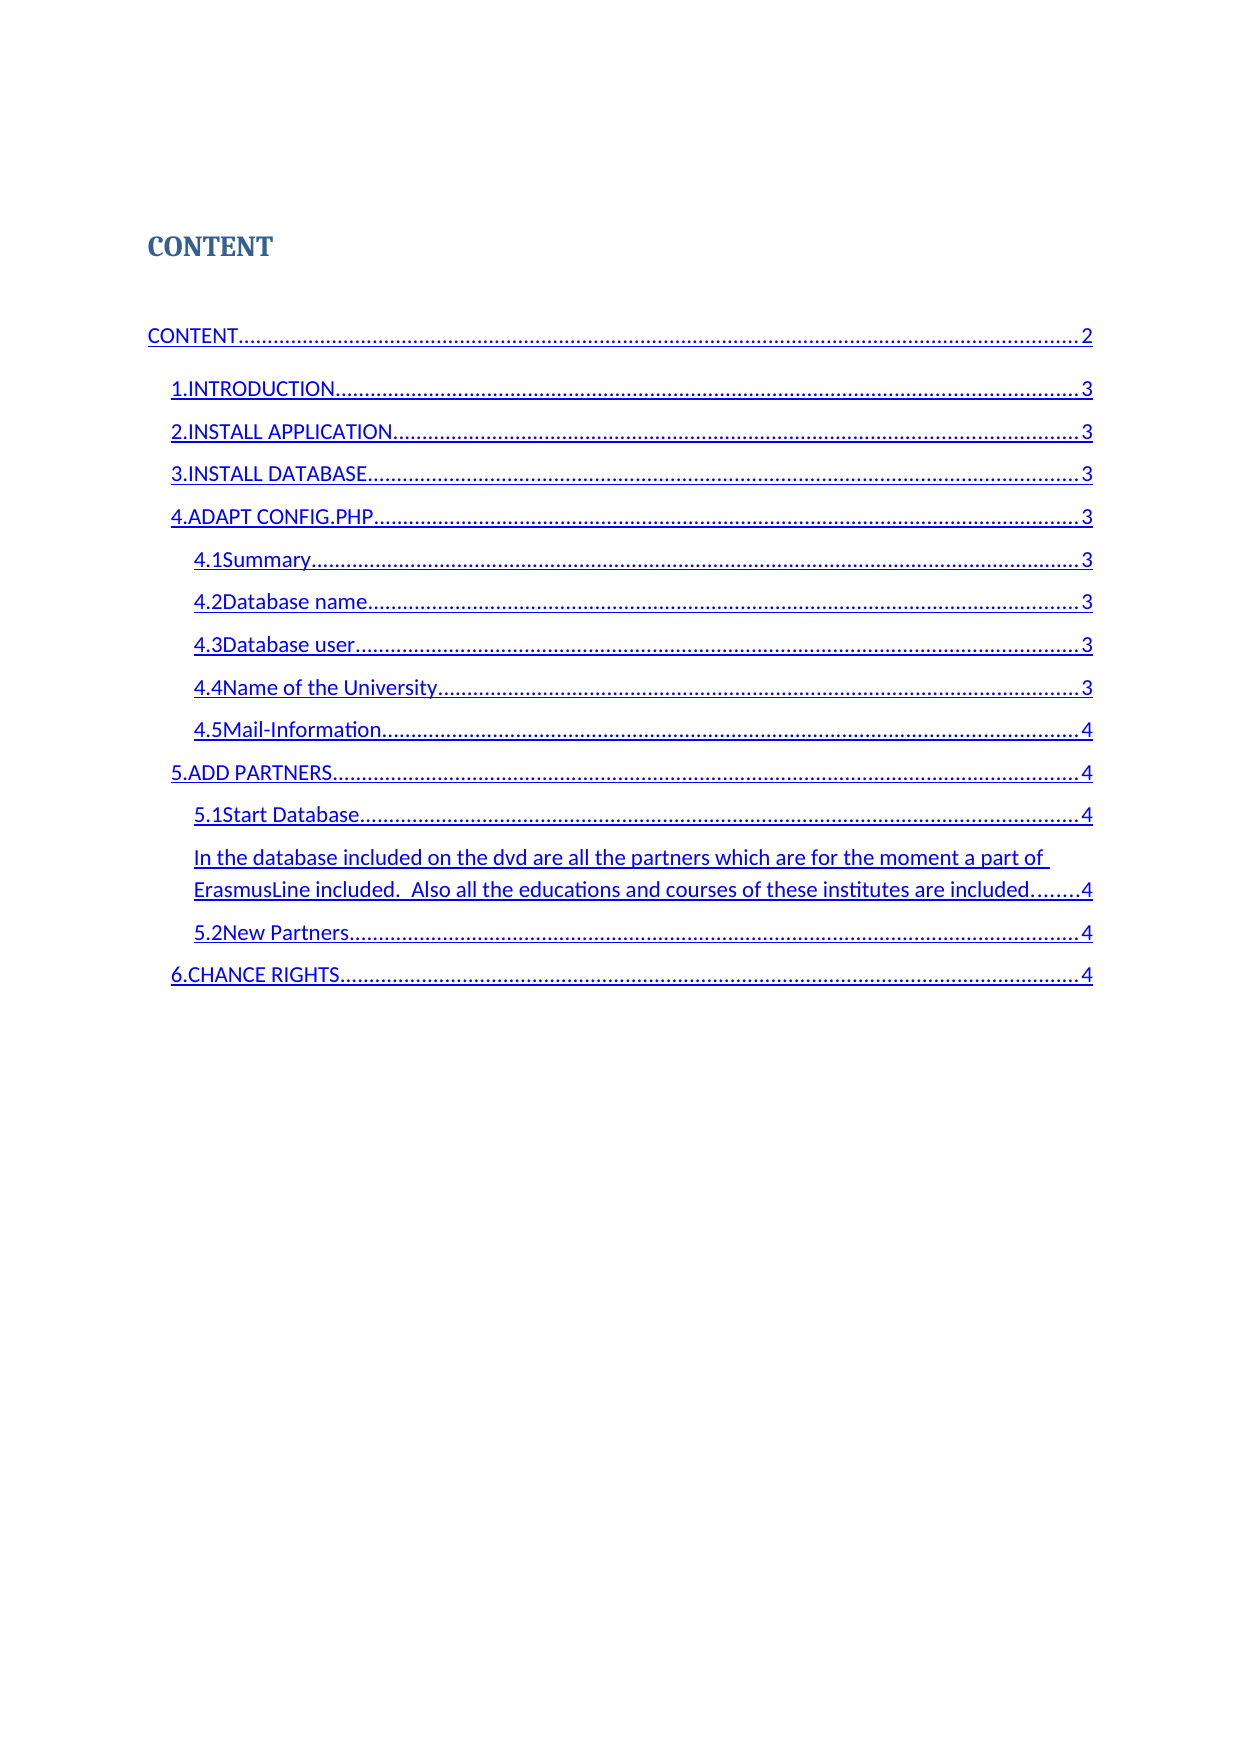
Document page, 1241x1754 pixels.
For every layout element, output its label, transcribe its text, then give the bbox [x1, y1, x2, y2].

text 5.1Start Database 4 [193, 800, 1093, 824]
text 2.INSTALL APPLICATION 3 [171, 417, 1093, 441]
subtitle CONTENT [148, 230, 1093, 263]
text 5.2New Partners 4 [193, 918, 1093, 942]
text 4.1Summary 3 [193, 545, 1093, 569]
text 4.4Name of the University 3 [193, 673, 1093, 697]
text 5.ADD PARTNERS 4 [171, 758, 1093, 782]
text 4.ADAPT CONFIG.PHP 3 [171, 502, 1093, 526]
text CONTENT 2 [148, 321, 1093, 346]
text 4.2Database name 3 [193, 587, 1093, 612]
text 1.INTRODUCTION 3 [171, 374, 1093, 398]
text 6.CHANCE RIGHTS 4 [171, 960, 1093, 984]
text In the database included on the dvd are all the partners which are for the moment a part of ErasmusLine included. Also all the educations and courses of these institutes are included. 4 [193, 843, 1093, 899]
text 3.INSTALL DATABASE 3 [171, 459, 1093, 484]
text 4.3Database user 3 [193, 630, 1093, 654]
text 4.5Mail-Information 4 [193, 715, 1093, 739]
